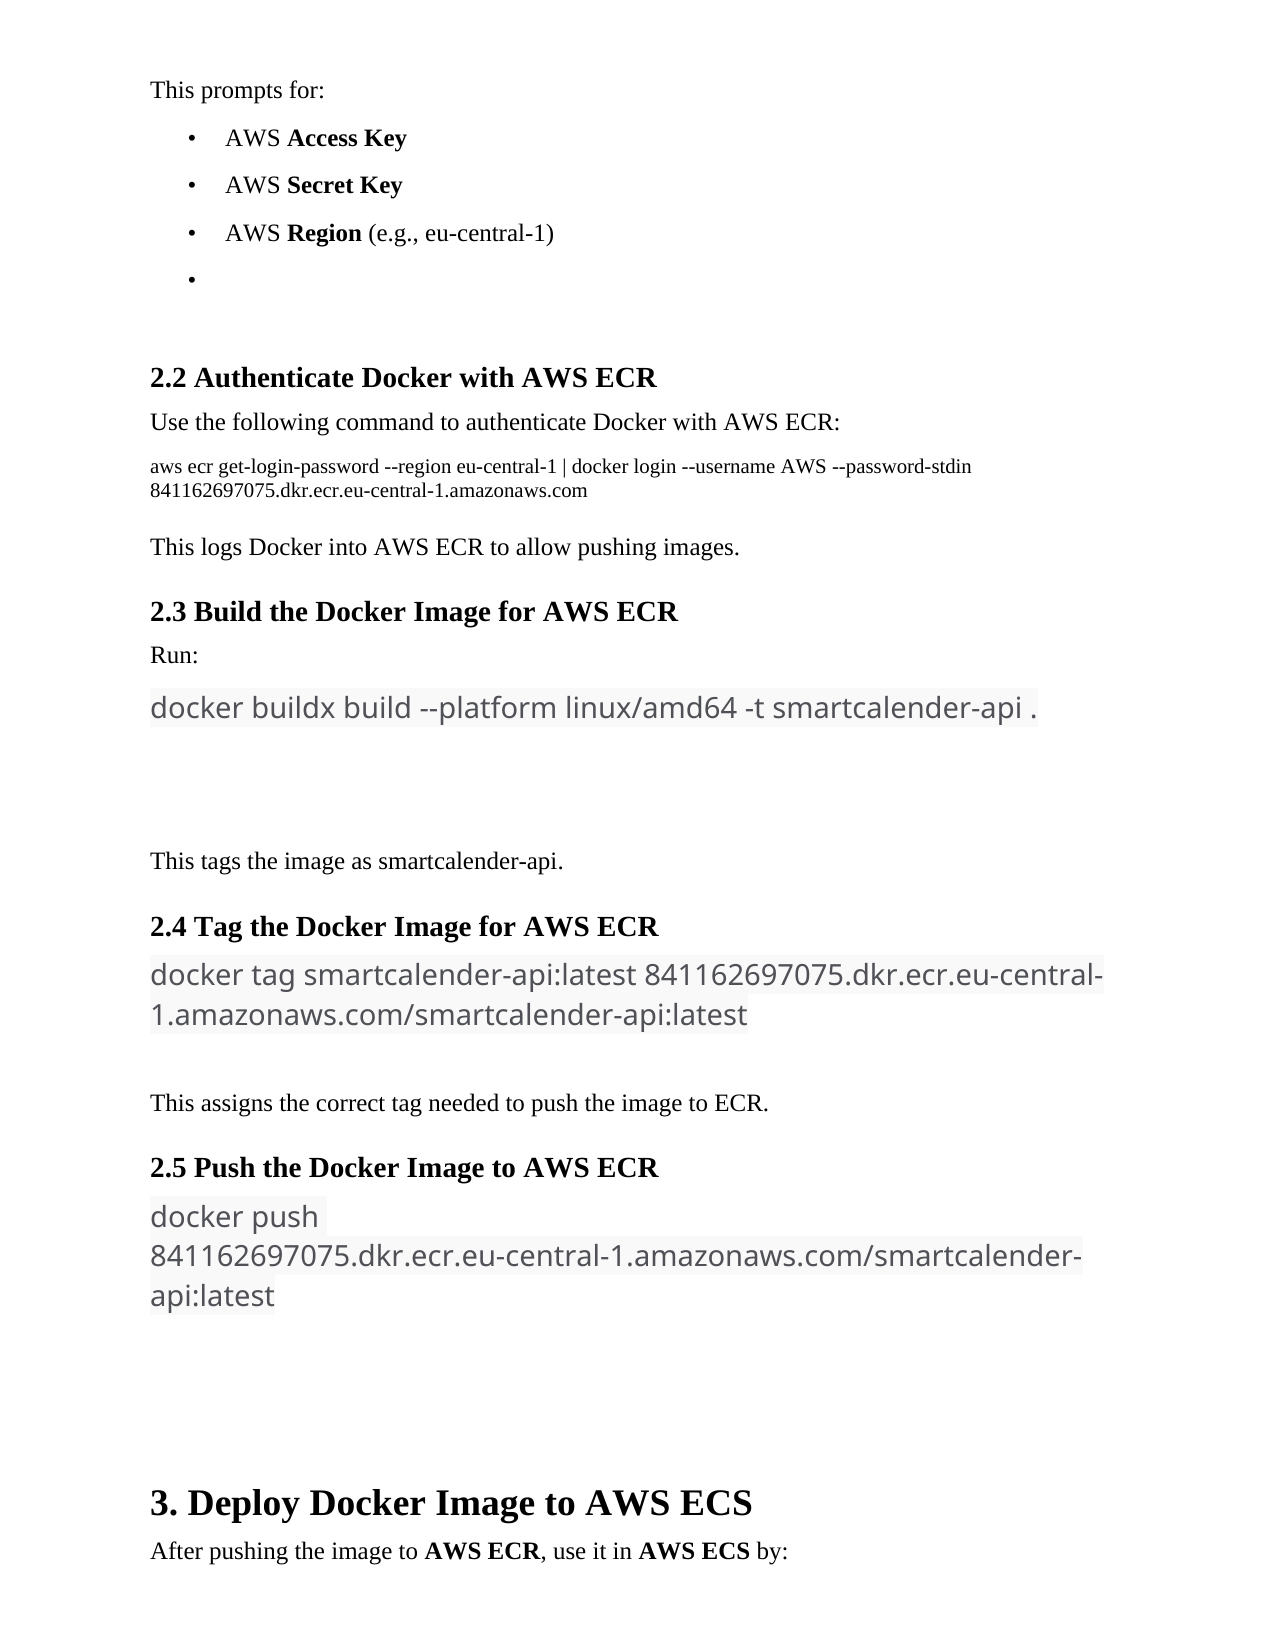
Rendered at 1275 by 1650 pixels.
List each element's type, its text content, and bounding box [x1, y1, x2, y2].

text 2.2 Authenticate Docker with AWS ECR [150, 361, 1125, 394]
text 2.4 Tag the Docker Image for AWS ECR [150, 909, 1125, 942]
text aws ecr get-login-password --region eu-central-1 | docker login --username AWS --password-stdin 841162697075.dkr.ecr.eu-central-1.amazonaws.com [150, 454, 1125, 502]
text docker push 841162697075.dkr.ecr.eu-central-1.amazonaws.com/smartcalender-api:latest [150, 1196, 1125, 1315]
list AWS Region (e.g., eu-central-1) [187, 218, 1125, 247]
list AWS Secret Key [187, 170, 1125, 199]
text Run: [150, 640, 1125, 669]
text docker buildx build --platform linux/amd64 -t smartcalender-api . [150, 688, 1125, 727]
text After pushing the image to AWS ECR, use it in AWS ECS by: [150, 1536, 1125, 1565]
text 3. Deploy Docker Image to AWS ECS [150, 1481, 1125, 1524]
list AWS Access Key [187, 123, 1125, 151]
text docker tag smartcalender-api:latest 841162697075.dkr.ecr.eu-central-1.amazonaws.com/smartcalender-api:latest [150, 955, 1125, 1034]
text 2.3 Build the Docker Image for AWS ECR [150, 594, 1125, 628]
text This logs Docker into AWS ECR to allow pushing images. [150, 532, 1125, 561]
text Use the following command to authenticate Docker with AWS ECR: [150, 407, 1125, 435]
text 2.5 Push the Docker Image to AWS ECR [150, 1150, 1125, 1183]
text This assigns the correct tag needed to push the image to ECR. [150, 1088, 1125, 1116]
text This tags the image as smartcalender-api. [150, 846, 1125, 875]
text This prompts for: [150, 75, 1125, 104]
